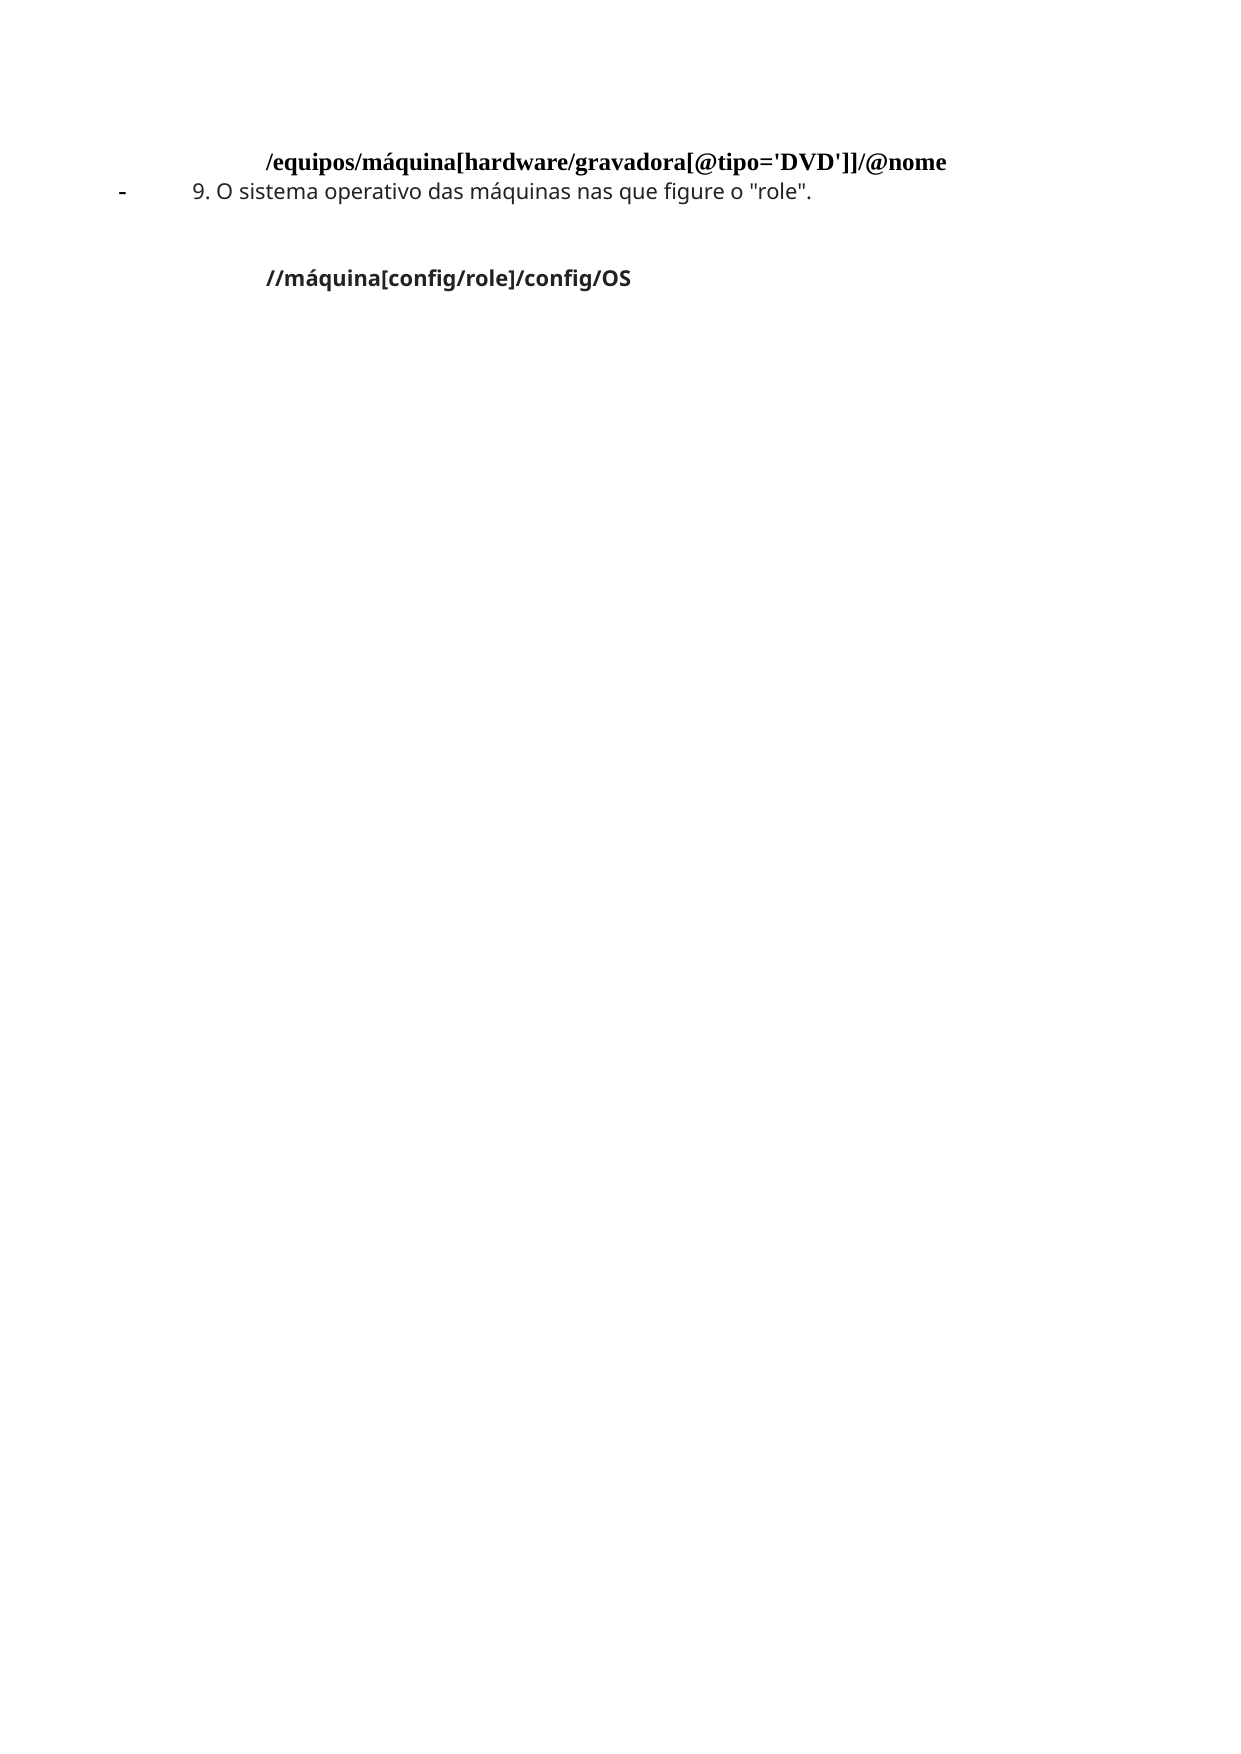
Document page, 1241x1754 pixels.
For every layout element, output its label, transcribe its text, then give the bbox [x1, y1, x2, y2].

text /equipos/máquina[hardware/gravadora[@tipo='DVD']]/@nome [118, 147, 1122, 176]
text //máquina[config/role]/config/OS [118, 263, 1122, 293]
text - 9. O sistema operativo das máquinas nas que figure o "role". [118, 176, 1122, 205]
